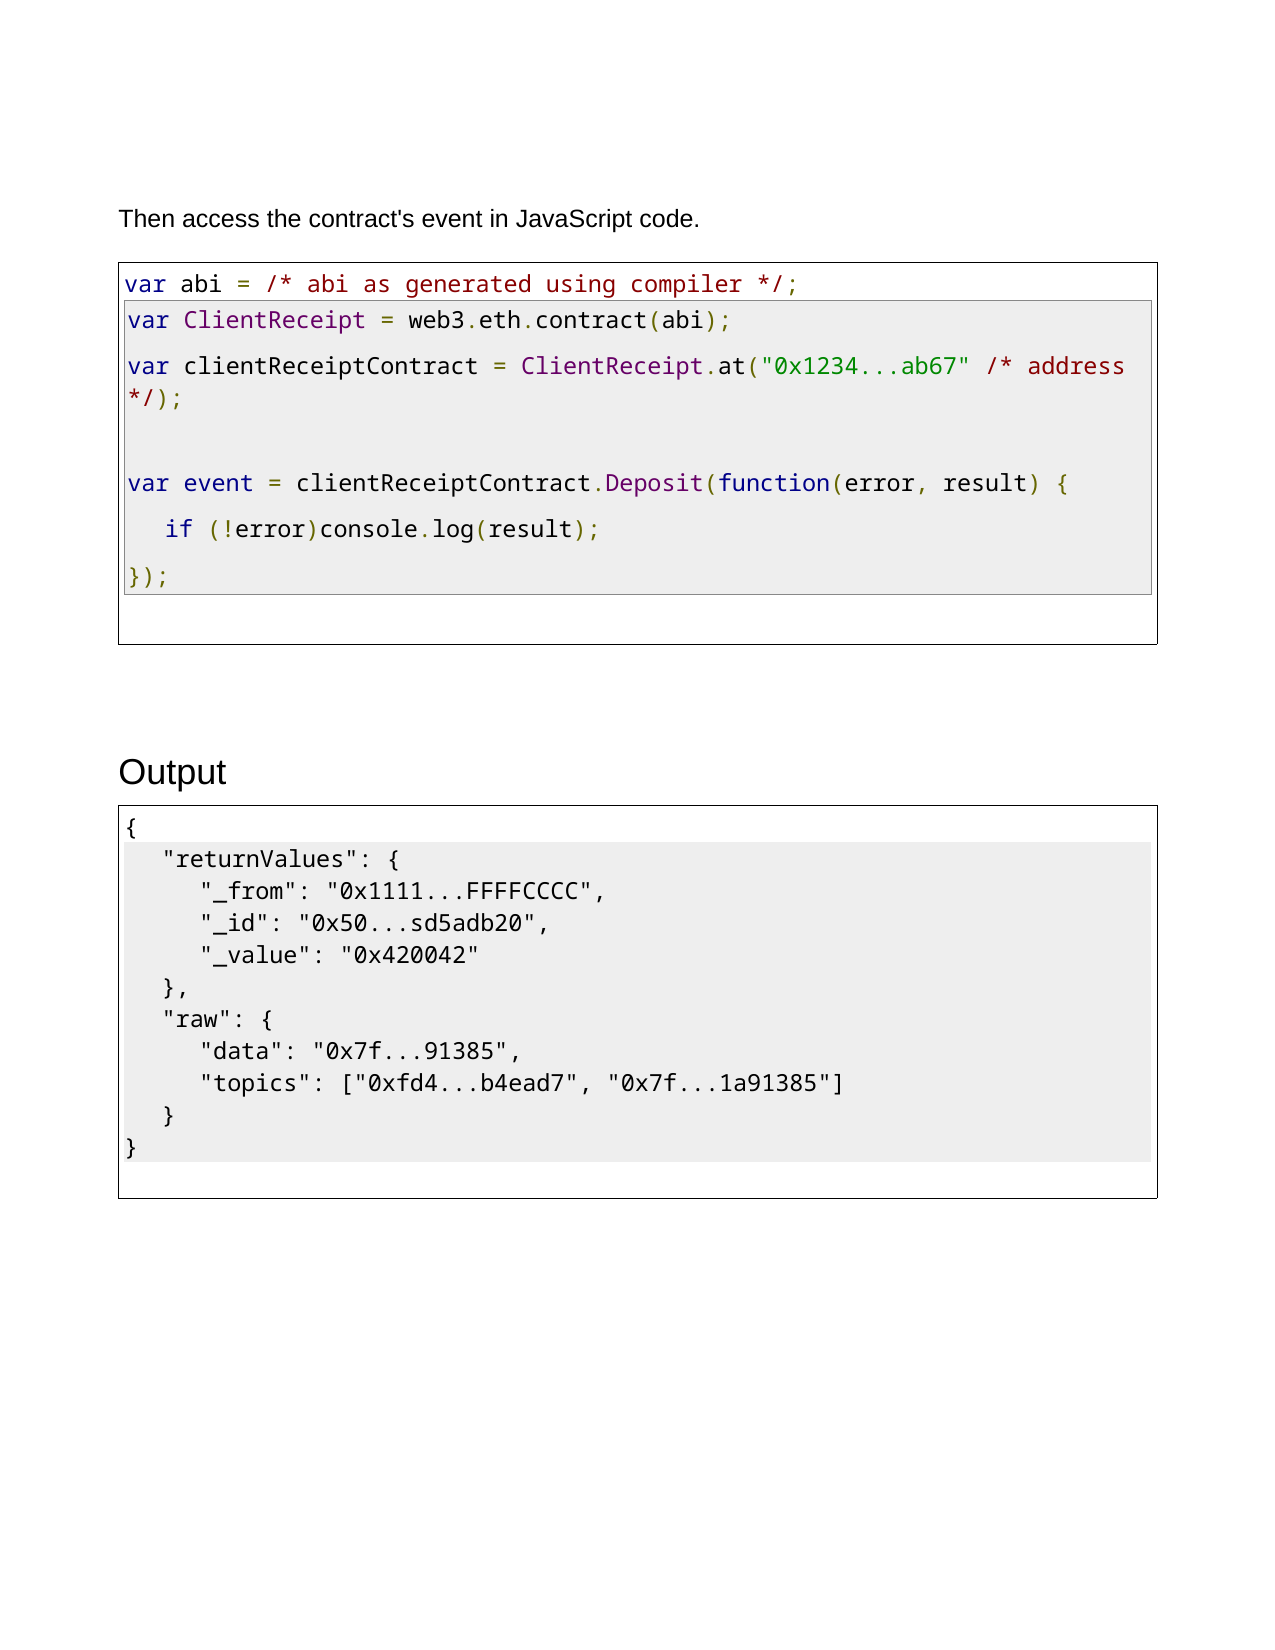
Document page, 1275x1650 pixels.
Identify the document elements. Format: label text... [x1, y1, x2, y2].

table_header { "returnValues": { "_from": "0x1111...FFFFCCCC", "_id": "0x50...sd5adb20", "_value": "0x420042" }, "raw": { "data": "0x7f...91385", "topics": ["0xfd4...b4ead7", "0x7f...1a91385"] } } [119, 806, 1157, 1197]
table_header var abi = /* abi as generated using compiler */; var ClientReceipt = web3.eth.contract(abi); var clientReceiptContract = ClientReceipt.at("0x1234...ab67" /* address */); var event = clientReceiptContract.Deposit(function(error, result) { if (!error)console.log(result); }); [119, 263, 1157, 644]
text Then access the contract's event in JavaScript code. [118, 204, 1157, 233]
subtitle Output [118, 751, 1157, 792]
